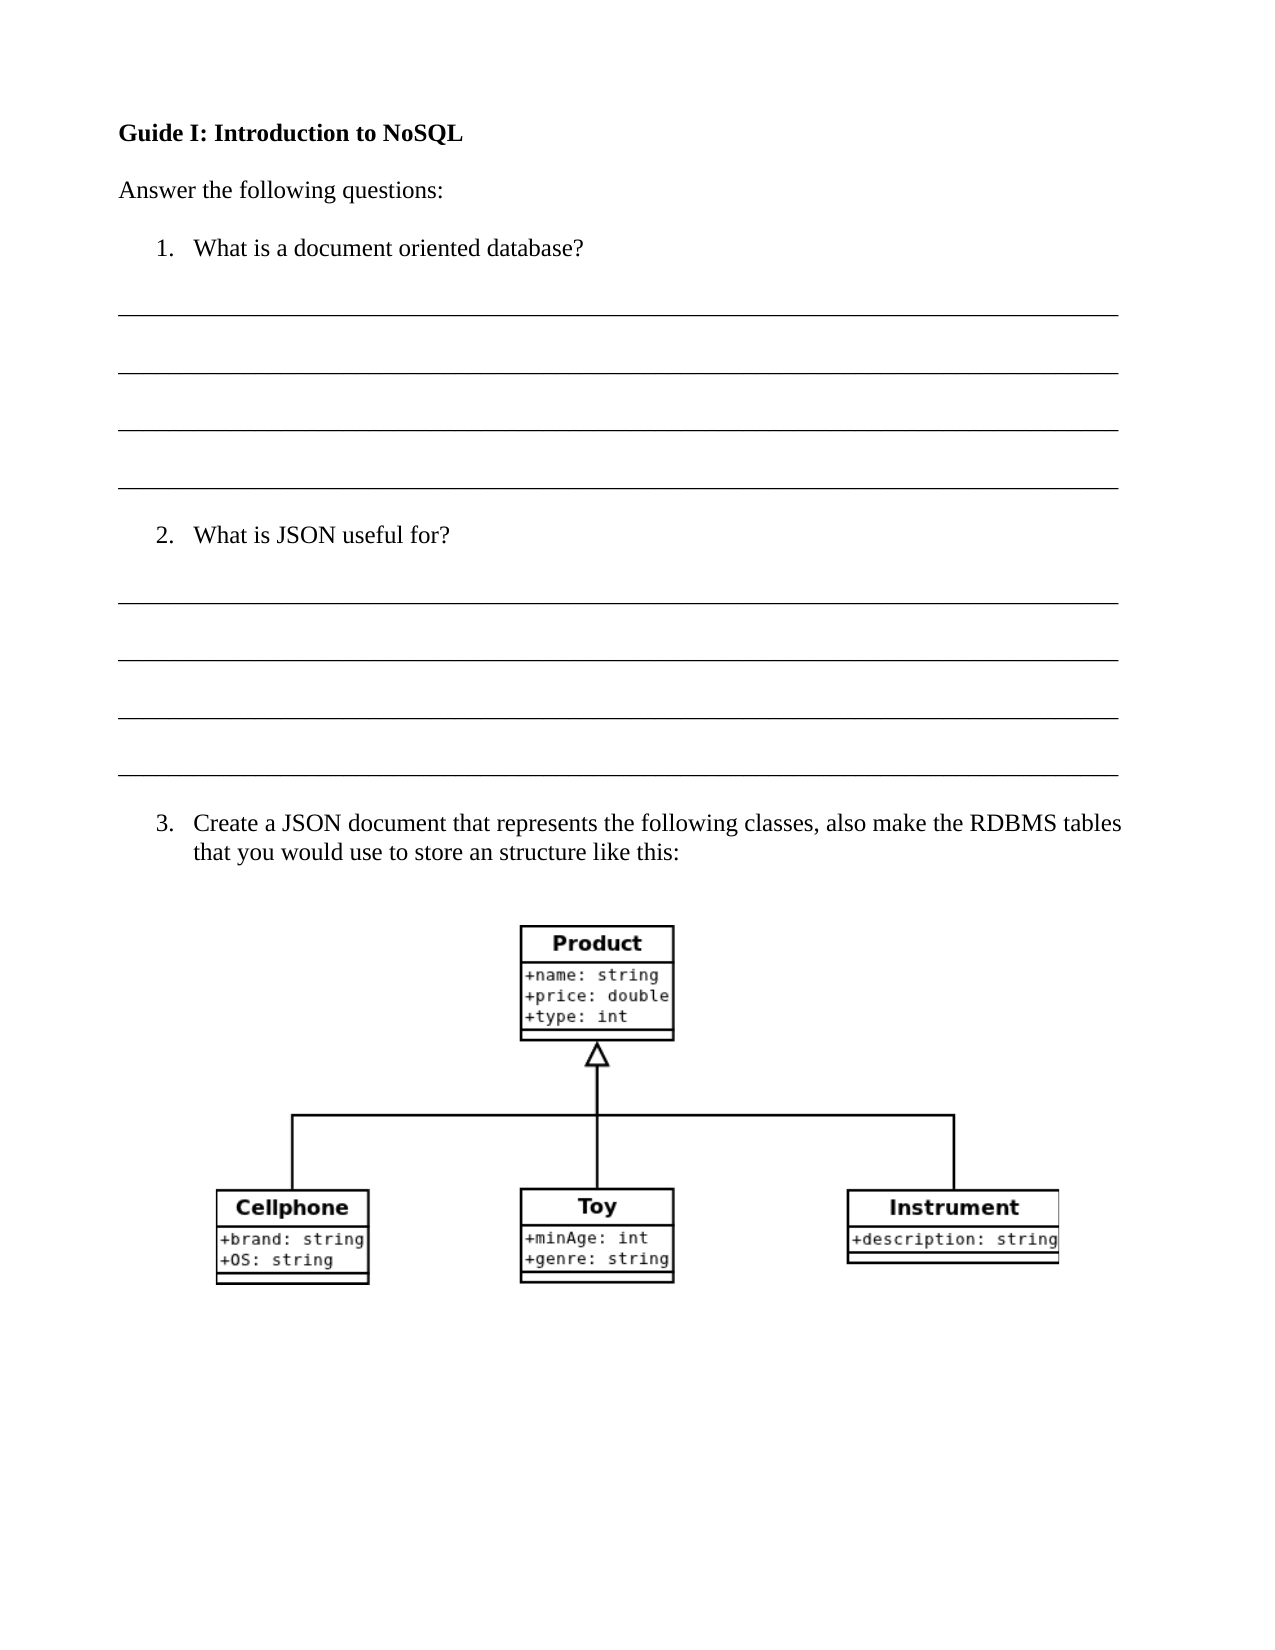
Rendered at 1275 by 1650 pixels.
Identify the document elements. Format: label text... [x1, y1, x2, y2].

text ________________________________________________________________________________ [118, 463, 1157, 492]
list What is a document oriented database? [156, 233, 1157, 262]
text ________________________________________________________________________________ [118, 291, 1157, 319]
text Answer the following questions: [118, 176, 1157, 204]
text Guide I: Introduction to NoSQL [118, 118, 1157, 147]
text ________________________________________________________________________________ [118, 578, 1157, 607]
text ________________________________________________________________________________ [118, 348, 1157, 377]
list What is JSON useful for? [156, 521, 1157, 549]
picture [215, 925, 1060, 1285]
text ________________________________________________________________________________ [118, 636, 1157, 664]
text ________________________________________________________________________________ [118, 693, 1157, 722]
text ________________________________________________________________________________ [118, 406, 1157, 434]
text ________________________________________________________________________________ [118, 751, 1157, 779]
list Create a JSON document that represents the following classes, also make the RDBMS tables that you would use to store an structure like this: [156, 808, 1157, 866]
